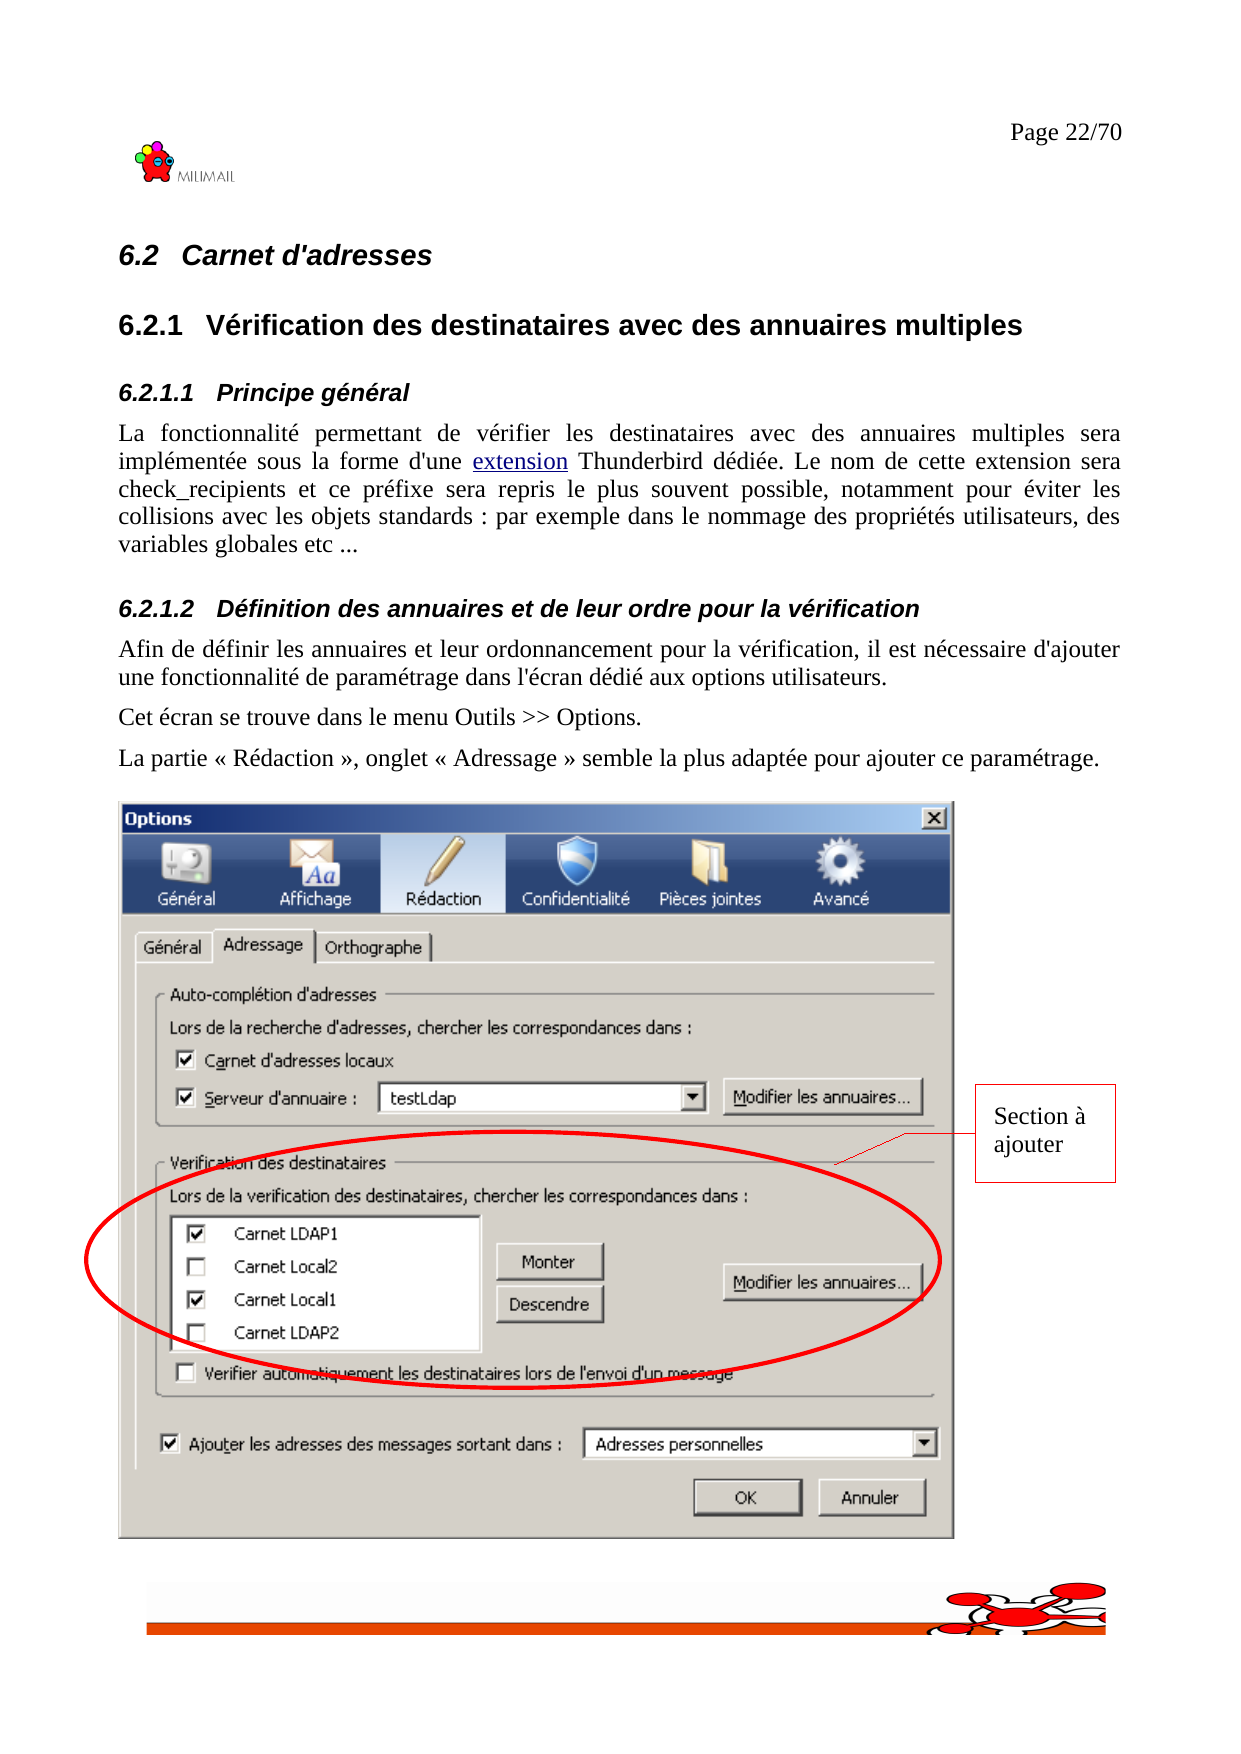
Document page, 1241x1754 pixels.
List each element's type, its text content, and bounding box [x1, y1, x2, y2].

text La partie « Rédaction », onglet « Adressage » semble la plus adaptée pour ajouter ce paramétrage. [118, 744, 1122, 771]
text La fonctionnalité permettant de vérifier les destinataires avec des annuaires multiples sera implémentée sous la forme d'une extension Thunderbird dédiée. Le nom de cette extension sera check_recipients et ce préfixe sera repris le plus souvent possible, notamment pour éviter les collisions avec les objets standards : par exemple dans le nommage des propriétés utilisateurs, des variables globales etc ... [118, 419, 1122, 558]
text Cet écran se trouve dans le menu Outils >> Options. [118, 703, 1122, 731]
subtitle Vérification des destinataires avec des annuaires multiples [118, 309, 1122, 342]
subtitle Carnet d'adresses [118, 239, 1122, 271]
picture [116, 120, 295, 209]
text Afin de définir les annuaires et leur ordonnancement pour la vérification, il est nécessaire d'ajouter une fonctionnalité de paramétrage dans l'écran dédié aux options utilisateurs. [118, 636, 1122, 691]
subtitle Définition des annuaires et de leur ordre pour la vérification [118, 595, 1122, 623]
picture [146, 1582, 1106, 1635]
subtitle Principe général [118, 379, 1122, 407]
